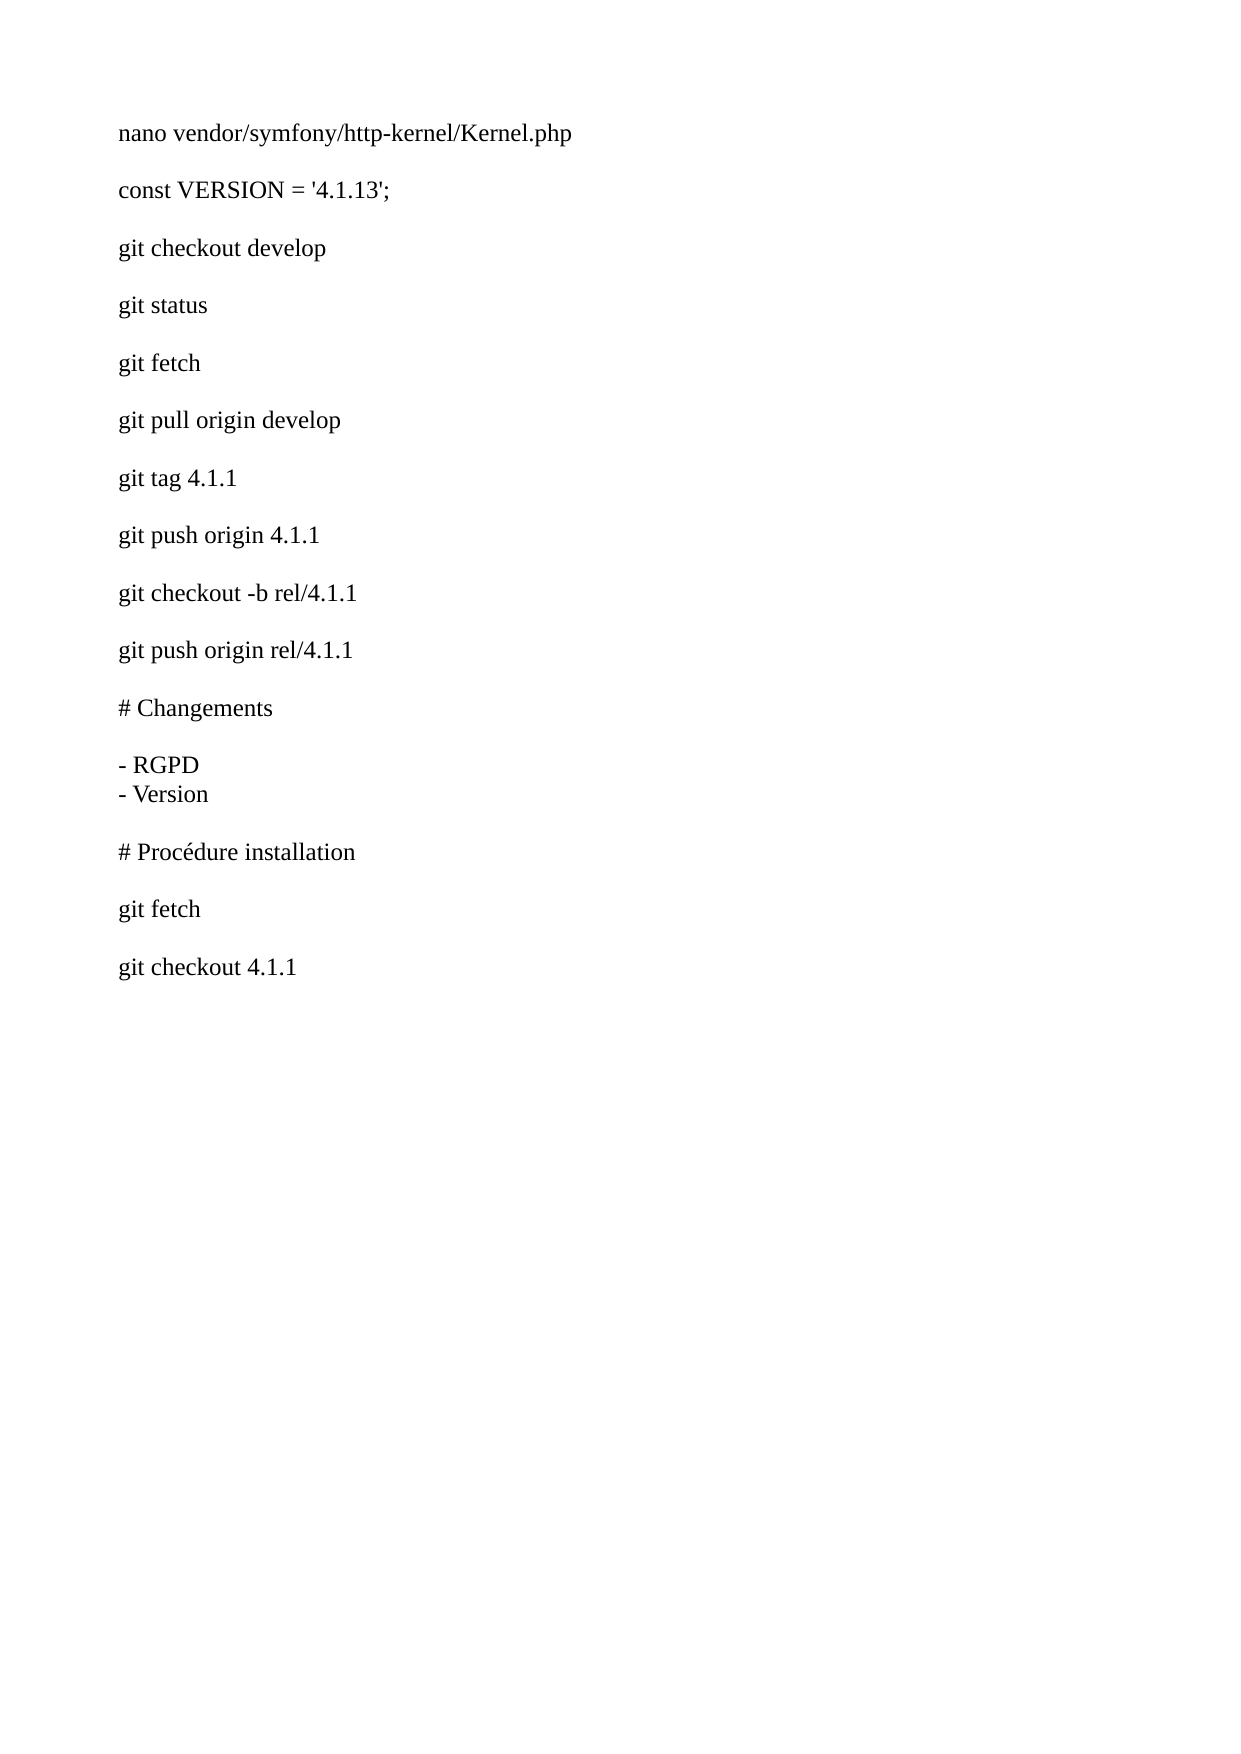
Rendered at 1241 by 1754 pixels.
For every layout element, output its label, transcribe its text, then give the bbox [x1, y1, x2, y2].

text # Changements [118, 693, 1122, 722]
text git checkout 4.1.1 [118, 952, 1122, 981]
text git status [118, 291, 1122, 319]
text git push origin rel/4.1.1 [118, 636, 1122, 664]
text git checkout develop [118, 233, 1122, 262]
text git fetch [118, 348, 1122, 377]
text git fetch [118, 894, 1122, 923]
text nano vendor/symfony/http-kernel/Kernel.php [118, 118, 1122, 147]
text const VERSION = '4.1.13'; [118, 176, 1122, 204]
text - RGPD [118, 751, 1122, 779]
text # Procédure installation [118, 837, 1122, 866]
text git checkout -b rel/4.1.1 [118, 578, 1122, 607]
text - Version [118, 779, 1122, 808]
text git tag 4.1.1 [118, 463, 1122, 492]
text git push origin 4.1.1 [118, 521, 1122, 549]
text git pull origin develop [118, 406, 1122, 434]
